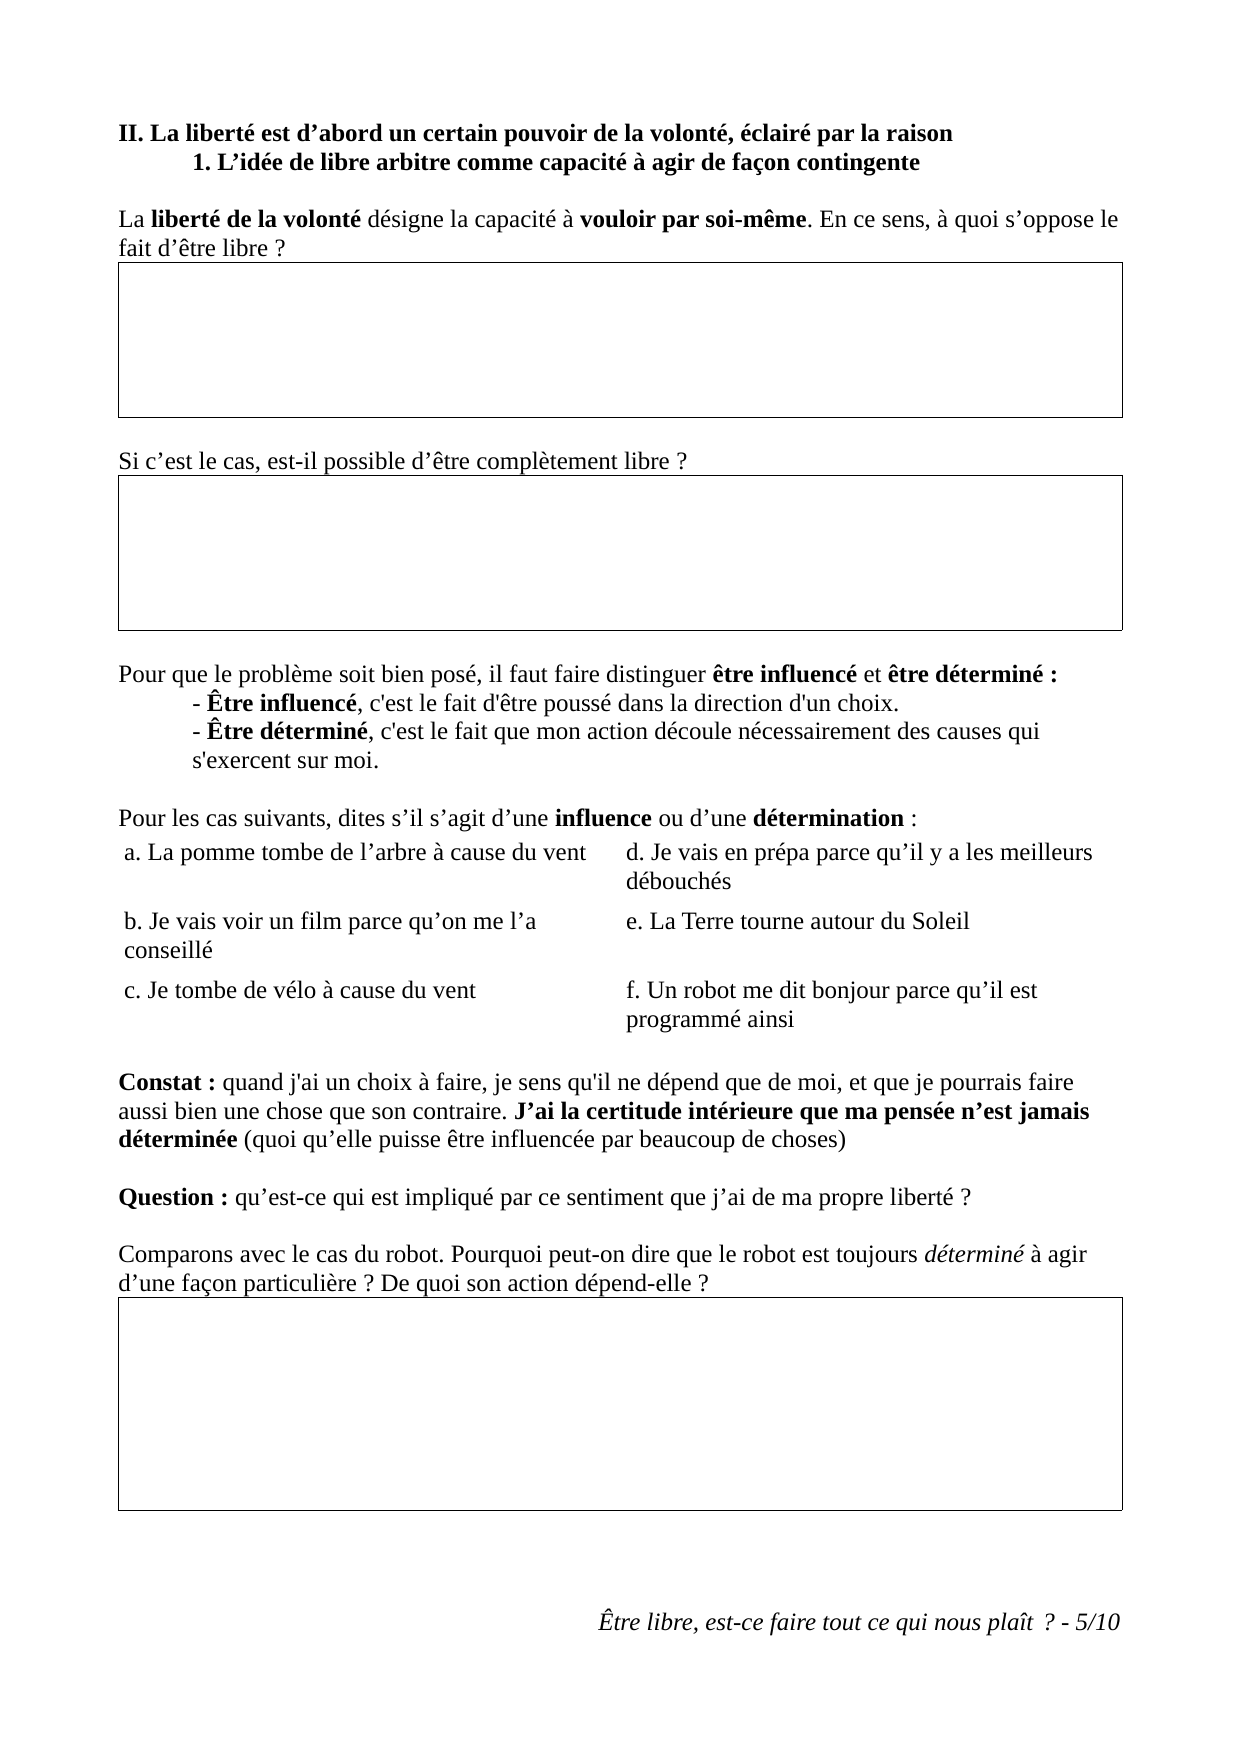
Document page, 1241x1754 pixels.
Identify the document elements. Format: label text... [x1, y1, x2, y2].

table_header a. La pomme tombe de l’arbre à cause du vent [118, 831, 620, 900]
text - Être déterminé, c'est le fait que mon action découle nécessairement des causes qui s'exercent sur moi. [192, 716, 1122, 774]
table_cell f. Un robot me dit bonjour parce qu’il est programmé ainsi [620, 969, 1122, 1038]
table_cell b. Je vais voir un film parce qu’on me l’a conseillé [118, 900, 620, 969]
text Question : qu’est-ce qui est impliqué par ce sentiment que j’ai de ma propre liberté ? [118, 1182, 1122, 1211]
text Comparons avec le cas du robot. Pourquoi peut-on dire que le robot est toujours déterminé à agir d’une façon particulière ? De quoi son action dépend-elle ? [118, 1239, 1122, 1297]
text Si c’est le cas, est-il possible d’être complètement libre ? [118, 446, 1122, 475]
text La liberté de la volonté désigne la capacité à vouloir par soi-même. En ce sens, à quoi s’oppose le fait d’être libre ? [118, 204, 1122, 262]
text Constat : quand j'ai un choix à faire, je sens qu'il ne dépend que de moi, et que je pourrais faire aussi bien une chose que son contraire. J’ai la certitude intérieure que ma pensée n’est jamais déterminée (quoi qu’elle puisse être influencée par beaucoup de choses) [118, 1067, 1122, 1153]
text Pour que le problème soit bien posé, il faut faire distinguer être influencé et être déterminé : [118, 659, 1122, 688]
table_cell e. La Terre tourne autour du Soleil [620, 900, 1122, 969]
text 1. L’idée de libre arbitre comme capacité à agir de façon contingente [118, 147, 1122, 176]
text Pour les cas suivants, dites s’il s’agit d’une influence ou d’une détermination : [118, 803, 1122, 831]
table_header [119, 476, 1122, 630]
table_header d. Je vais en prépa parce qu’il y a les meilleurs débouchés [620, 831, 1122, 900]
table_header [119, 1298, 1122, 1510]
table_header [119, 263, 1122, 417]
text - Être influencé, c'est le fait d'être poussé dans la direction d'un choix. [192, 688, 1122, 716]
text II. La liberté est d’abord un certain pouvoir de la volonté, éclairé par la raison [118, 118, 1122, 147]
table_cell c. Je tombe de vélo à cause du vent [118, 969, 620, 1038]
